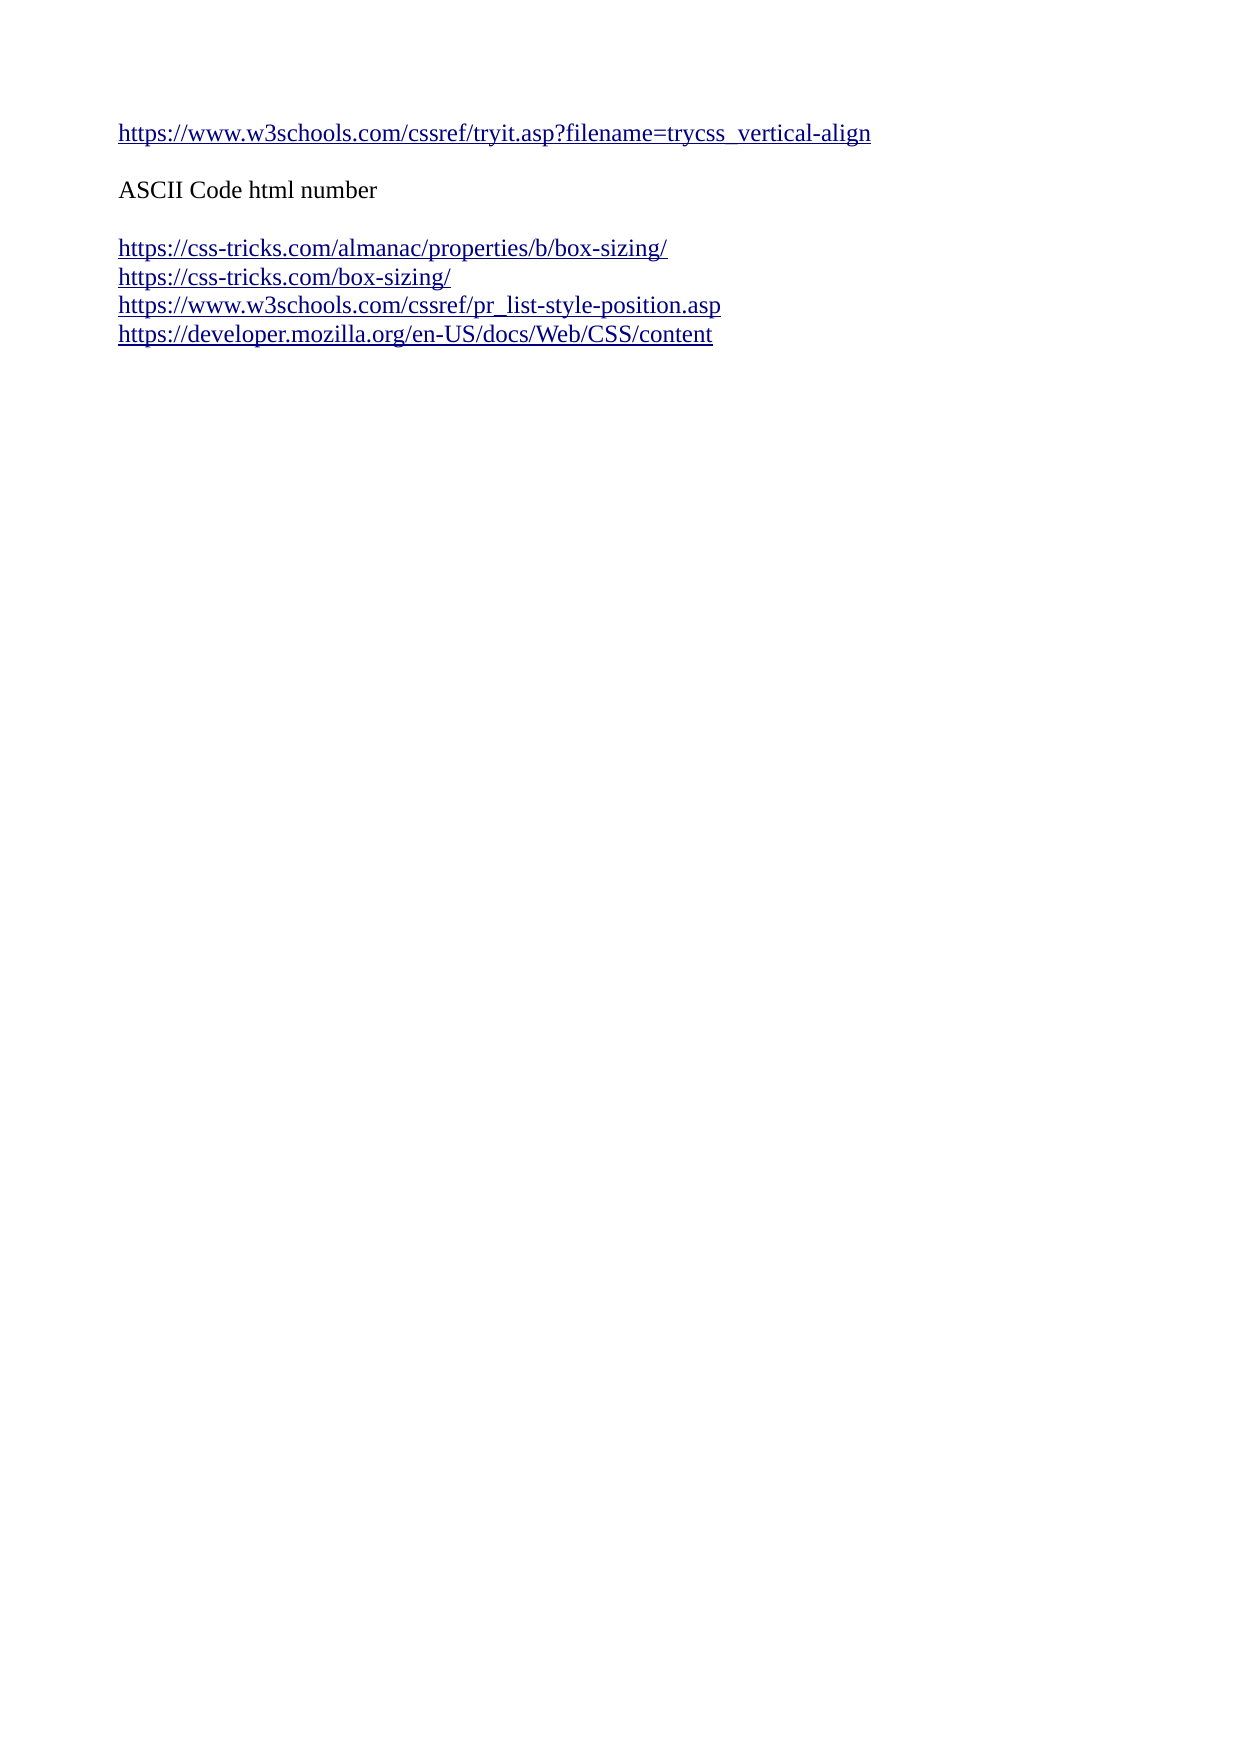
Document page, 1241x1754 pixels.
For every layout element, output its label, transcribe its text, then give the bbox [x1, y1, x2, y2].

text https://css-tricks.com/box-sizing/ [118, 262, 1122, 291]
text ASCII Code html number [118, 176, 1122, 204]
text https://css-tricks.com/almanac/properties/b/box-sizing/ [118, 233, 1122, 262]
text https://developer.mozilla.org/en-US/docs/Web/CSS/content [118, 319, 1122, 348]
text https://www.w3schools.com/cssref/pr_list-style-position.asp [118, 291, 1122, 319]
text https://www.w3schools.com/cssref/tryit.asp?filename=trycss_vertical-align [118, 118, 1122, 147]
